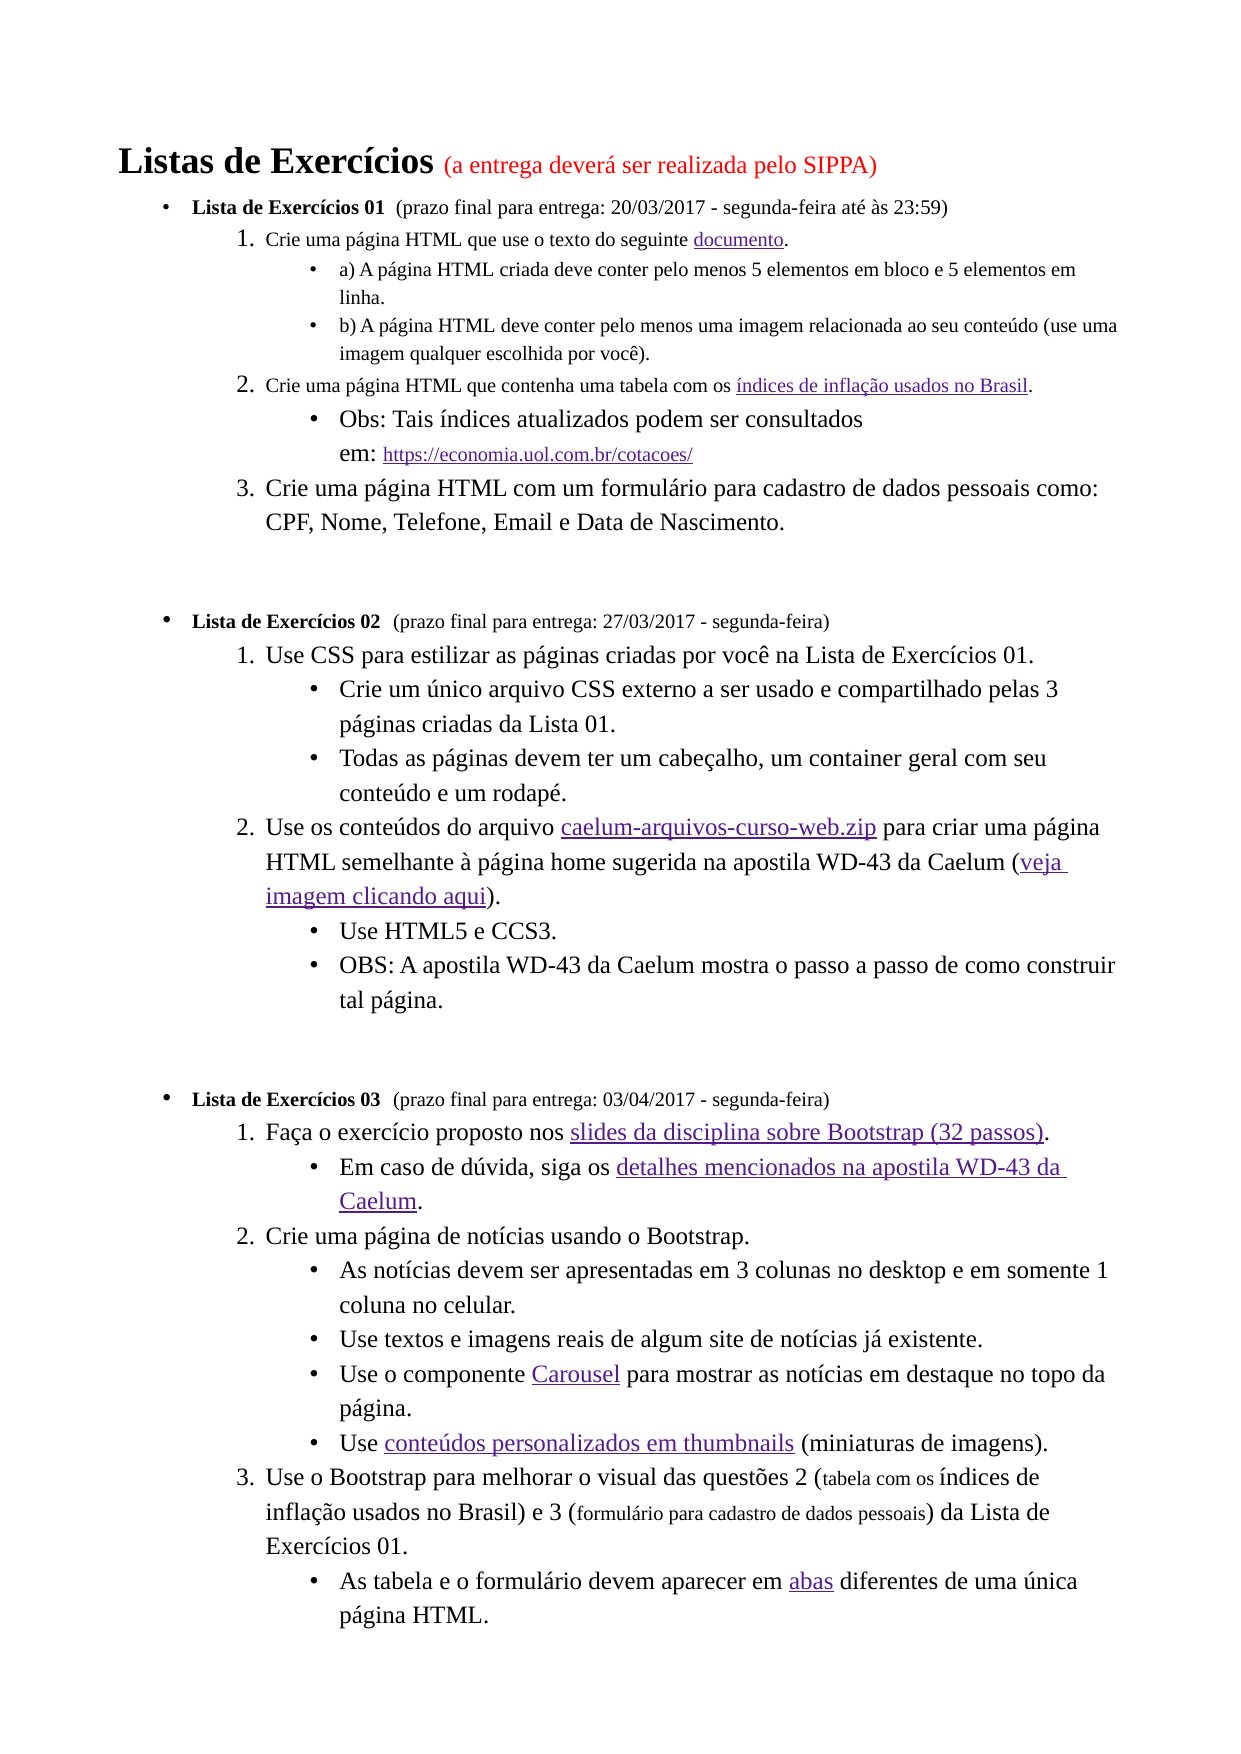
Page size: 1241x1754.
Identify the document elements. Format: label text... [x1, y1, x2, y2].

subtitle Listas de Exercícios (a entrega deverá ser realizada pelo SIPPA) [118, 139, 1122, 182]
list Use textos e imagens reais de algum site de notícias já existente. [309, 1324, 1122, 1353]
list Use o Bootstrap para melhorar o visual das questões 2 (tabela com os índices de inflação usados no Brasil) e 3 (formulário para cadastro de dados pessoais) da Lista de Exercícios 01. [236, 1462, 1122, 1560]
list Use CSS para estilizar as páginas criadas por você na Lista de Exercícios 01. [236, 640, 1122, 669]
list Faça o exercício proposto nos slides da disciplina sobre Bootstrap (32 passos). [236, 1117, 1122, 1146]
list Crie um único arquivo CSS externo a ser usado e compartilhado pelas 3 páginas criadas da Lista 01. [309, 674, 1122, 738]
list Crie uma página HTML que use o texto do seguinte documento. [236, 223, 1122, 252]
list Use os conteúdos do arquivo caelum-arquivos-curso-web.zip para criar uma página HTML semelhante à página home sugerida na apostila WD-43 da Caelum (veja imagem clicando aqui). [236, 812, 1122, 910]
list Crie uma página de notícias usando o Bootstrap. [236, 1221, 1122, 1250]
list a) A página HTML criada deve conter pelo menos 5 elementos em bloco e 5 elementos em linha. [309, 258, 1122, 309]
list Obs: Tais índices atualizados podem ser consultados em: https://economia.uol.com.br/cotacoes/ [309, 404, 1122, 467]
list As tabela e o formulário devem aparecer em abas diferentes de uma única página HTML. [309, 1566, 1122, 1629]
list Crie uma página HTML com um formulário para cadastro de dados pessoais como: CPF, Nome, Telefone, Email e Data de Nascimento. [236, 473, 1122, 536]
list Crie uma página HTML que contenha uma tabela com os índices de inflação usados no Brasil. [236, 369, 1122, 398]
list Use HTML5 e CCS3. [309, 916, 1122, 945]
list Lista de Exercícios 02 (prazo final para entrega: 27/03/2017 - segunda-feira) [162, 606, 1122, 634]
list Lista de Exercícios 03 (prazo final para entrega: 03/04/2017 - segunda-feira) [162, 1083, 1122, 1112]
list Use conteúdos personalizados em thumbnails (miniaturas de imagens). [309, 1428, 1122, 1457]
list b) A página HTML deve conter pelo menos uma imagem relacionada ao seu conteúdo (use uma imagem qualquer escolhida por você). [309, 314, 1122, 365]
list Use o componente Carousel para mostrar as notícias em destaque no topo da página. [309, 1359, 1122, 1422]
list Em caso de dúvida, siga os detalhes mencionados na apostila WD-43 da Caelum. [309, 1152, 1122, 1215]
list Lista de Exercícios 01 (prazo final para entrega: 20/03/2017 - segunda-feira até às 23:59) [162, 194, 1122, 219]
list As notícias devem ser apresentadas em 3 colunas no desktop e em somente 1 coluna no celular. [309, 1255, 1122, 1319]
list OBS: A apostila WD-43 da Caelum mostra o passo a passo de como construir tal página. [309, 950, 1122, 1014]
list Todas as páginas devem ter um cabeçalho, um container geral com seu conteúdo e um rodapé. [309, 743, 1122, 807]
